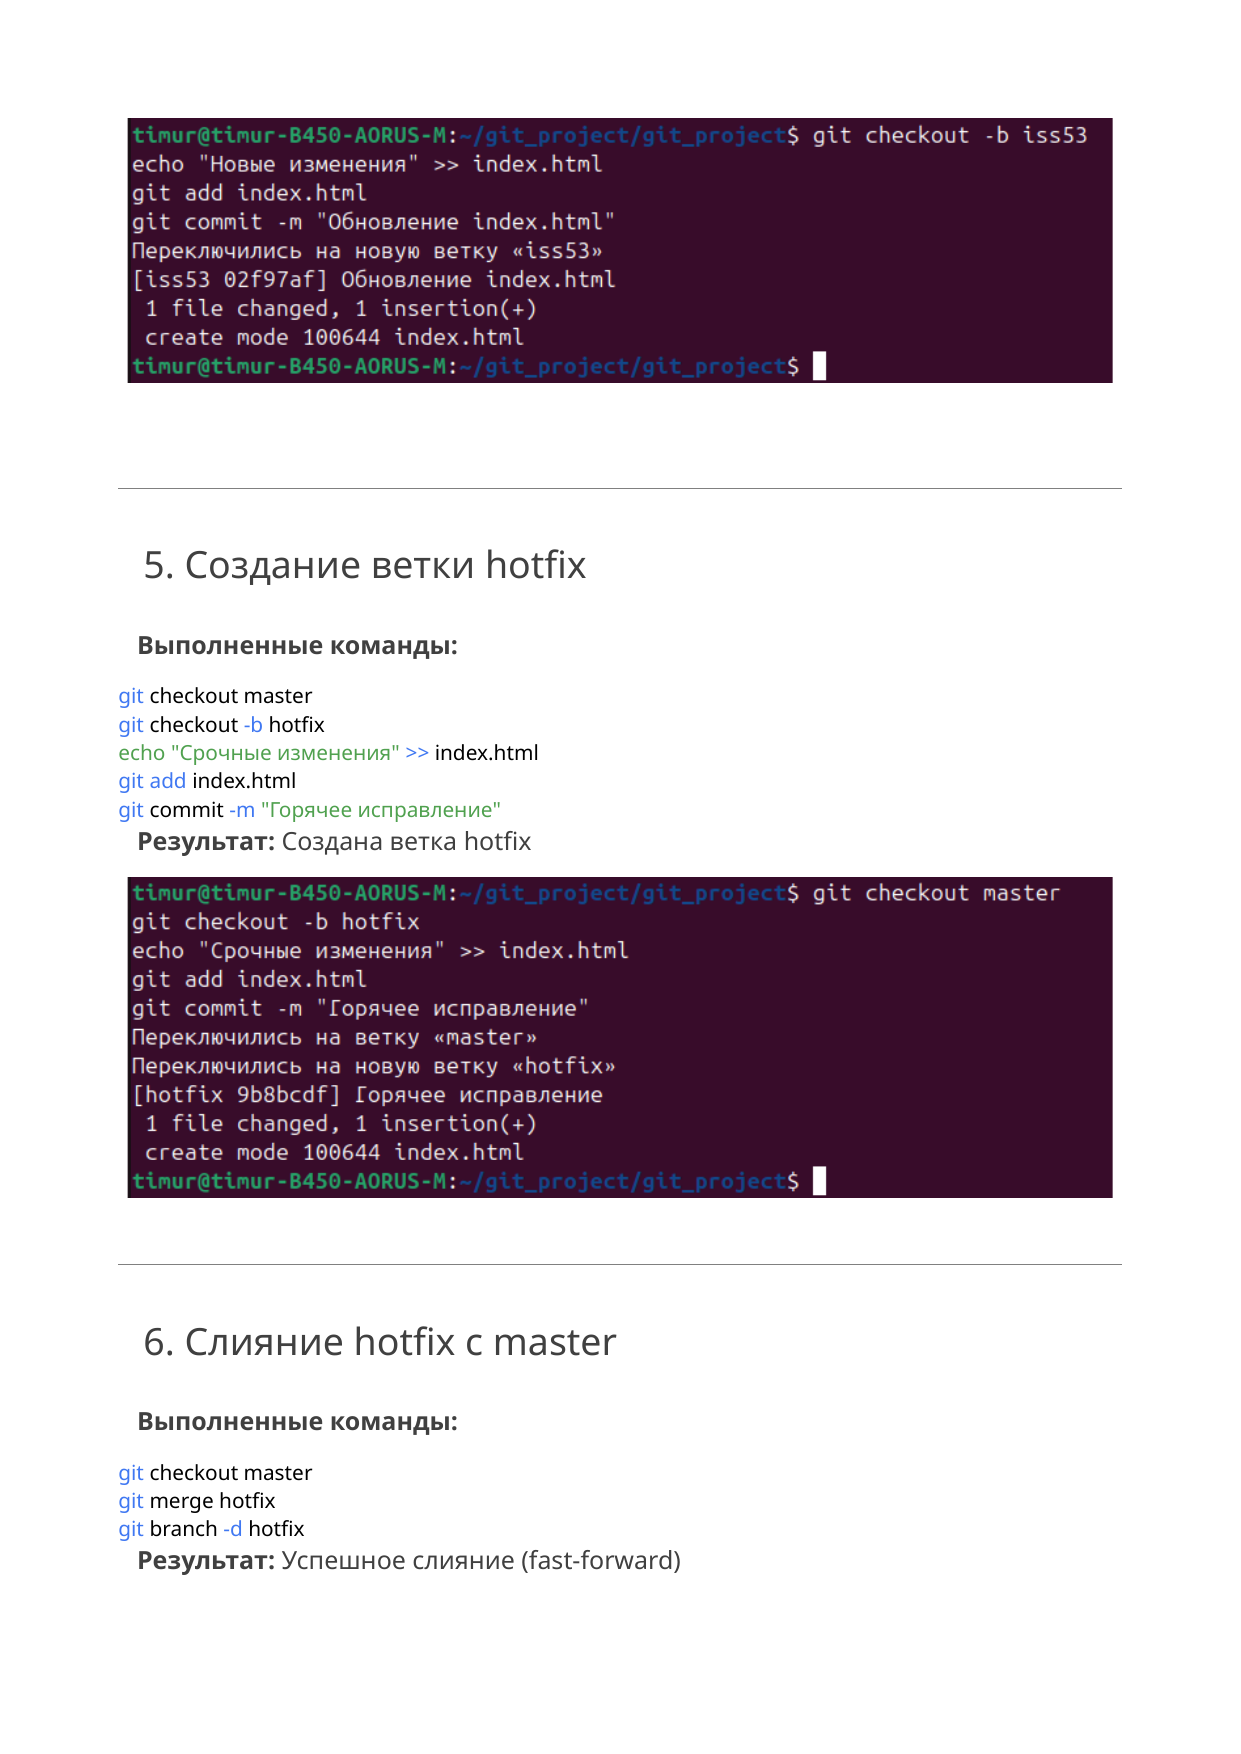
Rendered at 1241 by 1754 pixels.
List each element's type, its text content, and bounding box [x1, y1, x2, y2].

text git add index.html [118, 767, 1122, 795]
text Выполненные команды: [137, 628, 1122, 662]
text Результат: Создана ветка hotfix [137, 823, 1122, 858]
text echo "Срочные изменения" >> index.html [118, 738, 1122, 767]
text git checkout master [118, 1458, 1122, 1486]
subtitle 5. Создание ветки hotfix [143, 538, 1122, 589]
text git checkout master [118, 681, 1122, 710]
text Выполненные команды: [137, 1404, 1122, 1438]
picture [127, 877, 1113, 1198]
text git merge hotfix [118, 1486, 1122, 1514]
text git commit -m "Горячее исправление" [118, 795, 1122, 823]
picture [127, 118, 1113, 383]
subtitle 6. Слияние hotfix с master [143, 1315, 1122, 1366]
text Результат: Успешное слияние (fast-forward) [137, 1543, 1122, 1577]
text git checkout -b hotfix [118, 710, 1122, 738]
text git branch -d hotfix [118, 1514, 1122, 1543]
